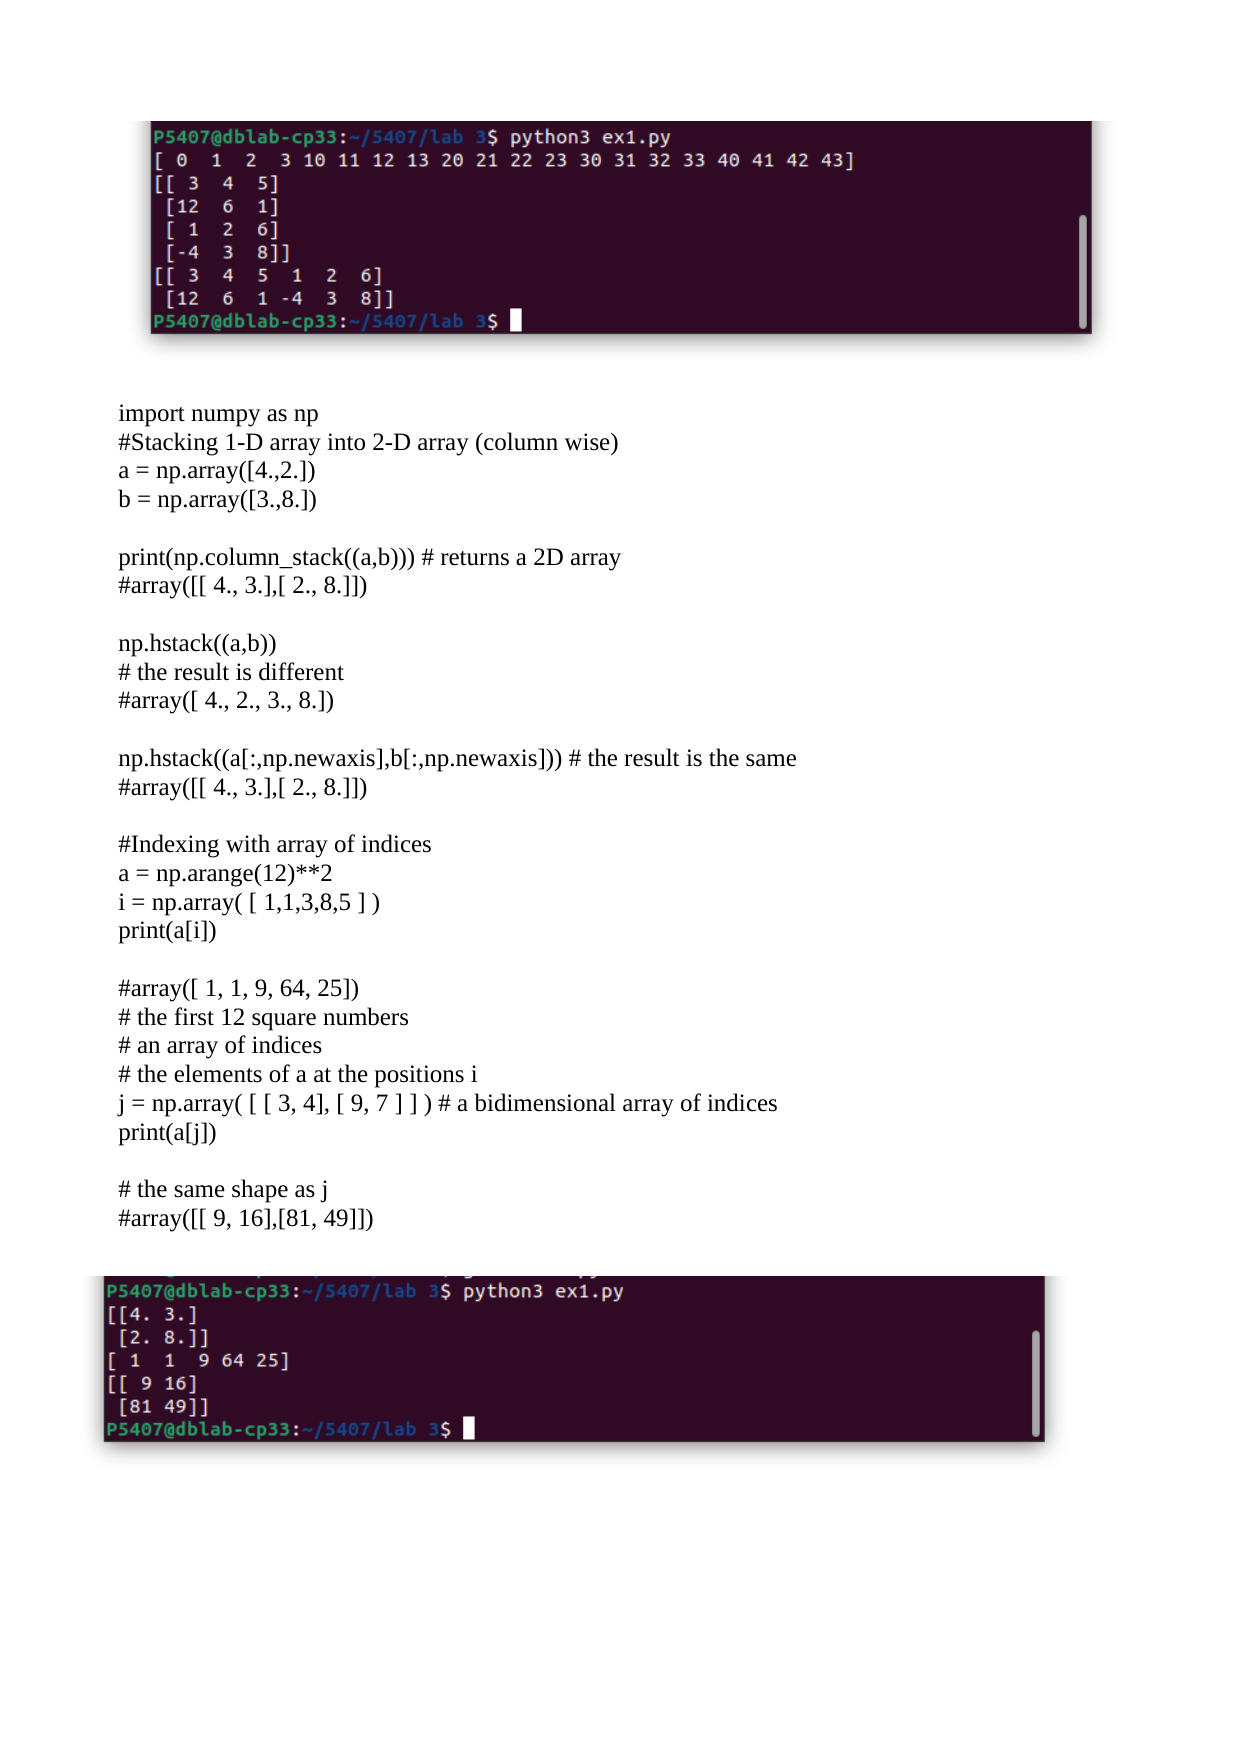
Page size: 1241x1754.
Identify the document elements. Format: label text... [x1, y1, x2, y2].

text b = np.array([3.,8.]) [118, 484, 1122, 513]
text i = np.array( [ 1,1,3,8,5 ] ) [118, 887, 1122, 916]
text # the result is different [118, 657, 1122, 686]
text #array([ 1, 1, 9, 64, 25]) [118, 973, 1122, 1002]
picture [72, 1276, 1077, 1478]
text #array([[ 9, 16],[81, 49]]) [118, 1203, 1122, 1232]
text #Indexing with array of indices [118, 829, 1122, 858]
picture [119, 121, 1124, 370]
text # the first 12 square numbers [118, 1002, 1122, 1031]
text print(a[i]) [118, 916, 1122, 944]
text #array([[ 4., 3.],[ 2., 8.]]) [118, 571, 1122, 599]
text import numpy as np [118, 398, 1122, 427]
text print(a[j]) [118, 1117, 1122, 1146]
text #Stacking 1-D array into 2-D array (column wise) [118, 427, 1122, 456]
text j = np.array( [ [ 3, 4], [ 9, 7 ] ] ) # a bidimensional array of indices [118, 1088, 1122, 1117]
text # an array of indices [118, 1031, 1122, 1059]
text np.hstack((a[:,np.newaxis],b[:,np.newaxis])) # the result is the same [118, 743, 1122, 772]
text # the same shape as j [118, 1174, 1122, 1203]
text np.hstack((a,b)) [118, 628, 1122, 657]
text a = np.array([4.,2.]) [118, 456, 1122, 484]
text a = np.arange(12)**2 [118, 858, 1122, 887]
text # the elements of a at the positions i [118, 1059, 1122, 1088]
text #array([[ 4., 3.],[ 2., 8.]]) [118, 772, 1122, 801]
text #array([ 4., 2., 3., 8.]) [118, 686, 1122, 714]
text print(np.column_stack((a,b))) # returns a 2D array [118, 542, 1122, 571]
